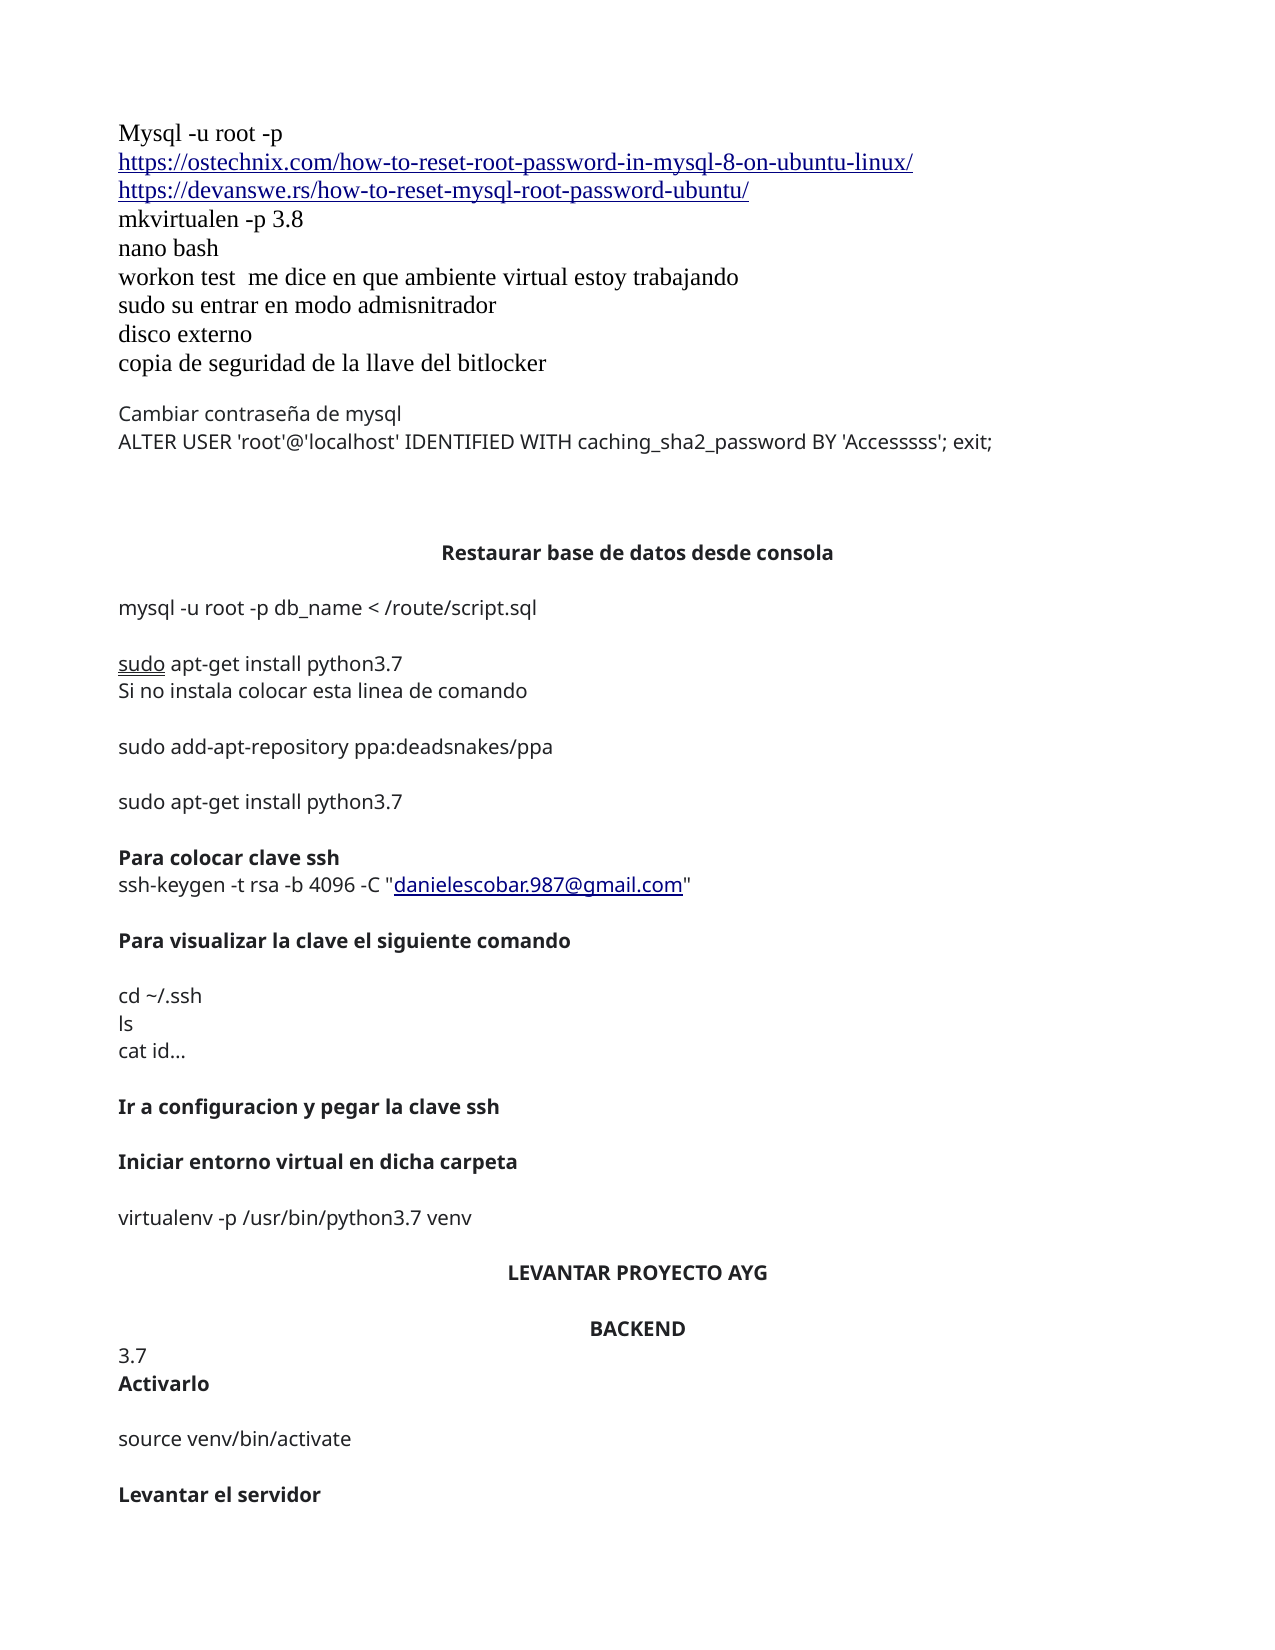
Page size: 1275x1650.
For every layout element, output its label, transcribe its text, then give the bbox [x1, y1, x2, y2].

text sudo apt-get install python3.7 [118, 649, 1157, 677]
text sudo su entrar en modo admisnitrador [118, 291, 1157, 319]
text 3.7 [118, 1342, 1157, 1370]
text mkvirtualen -p 3.8 [118, 204, 1157, 233]
text Mysql -u root -p [118, 118, 1157, 147]
text Cambiar contraseña de mysql [118, 400, 1157, 428]
text workon test me dice en que ambiente virtual estoy trabajando [118, 262, 1157, 291]
text Restaurar base de datos desde consola [118, 538, 1157, 566]
text LEVANTAR PROYECTO AYG [118, 1259, 1157, 1287]
text Levantar el servidor [118, 1481, 1157, 1508]
text virtualenv -p /usr/bin/python3.7 venv [118, 1203, 1157, 1231]
text https://devanswe.rs/how-to-reset-mysql-root-password-ubuntu/ [118, 176, 1157, 204]
text ssh-keygen -t rsa -b 4096 -C "danielescobar.987@gmail.com" [118, 871, 1157, 899]
text cat id… [118, 1037, 1157, 1065]
text source venv/bin/activate [118, 1425, 1157, 1453]
text disco externo [118, 319, 1157, 348]
text Iniciar entorno virtual en dicha carpeta [118, 1148, 1157, 1176]
text Si no instala colocar esta linea de comando [118, 677, 1157, 705]
text Para colocar clave ssh [118, 843, 1157, 871]
text nano bash [118, 233, 1157, 262]
text BACKEND [118, 1314, 1157, 1342]
text sudo apt-get install python3.7 [118, 788, 1157, 816]
text Para visualizar la clave el siguiente comando [118, 926, 1157, 954]
text https://ostechnix.com/how-to-reset-root-password-in-mysql-8-on-ubuntu-linux/ [118, 147, 1157, 176]
text Ir a configuracion y pegar la clave ssh [118, 1093, 1157, 1120]
text copia de seguridad de la llave del bitlocker [118, 348, 1157, 377]
text sudo add-apt-repository ppa:deadsnakes/ppa [118, 732, 1157, 760]
text mysql -u root -p db_name < /route/script.sql [118, 594, 1157, 622]
text Activarlo [118, 1370, 1157, 1397]
text ALTER USER 'root'@'localhost' IDENTIFIED WITH caching_sha2_password BY 'Accesssss'; exit; [118, 428, 1157, 455]
text cd ~/.ssh [118, 982, 1157, 1009]
text ls [118, 1009, 1157, 1037]
